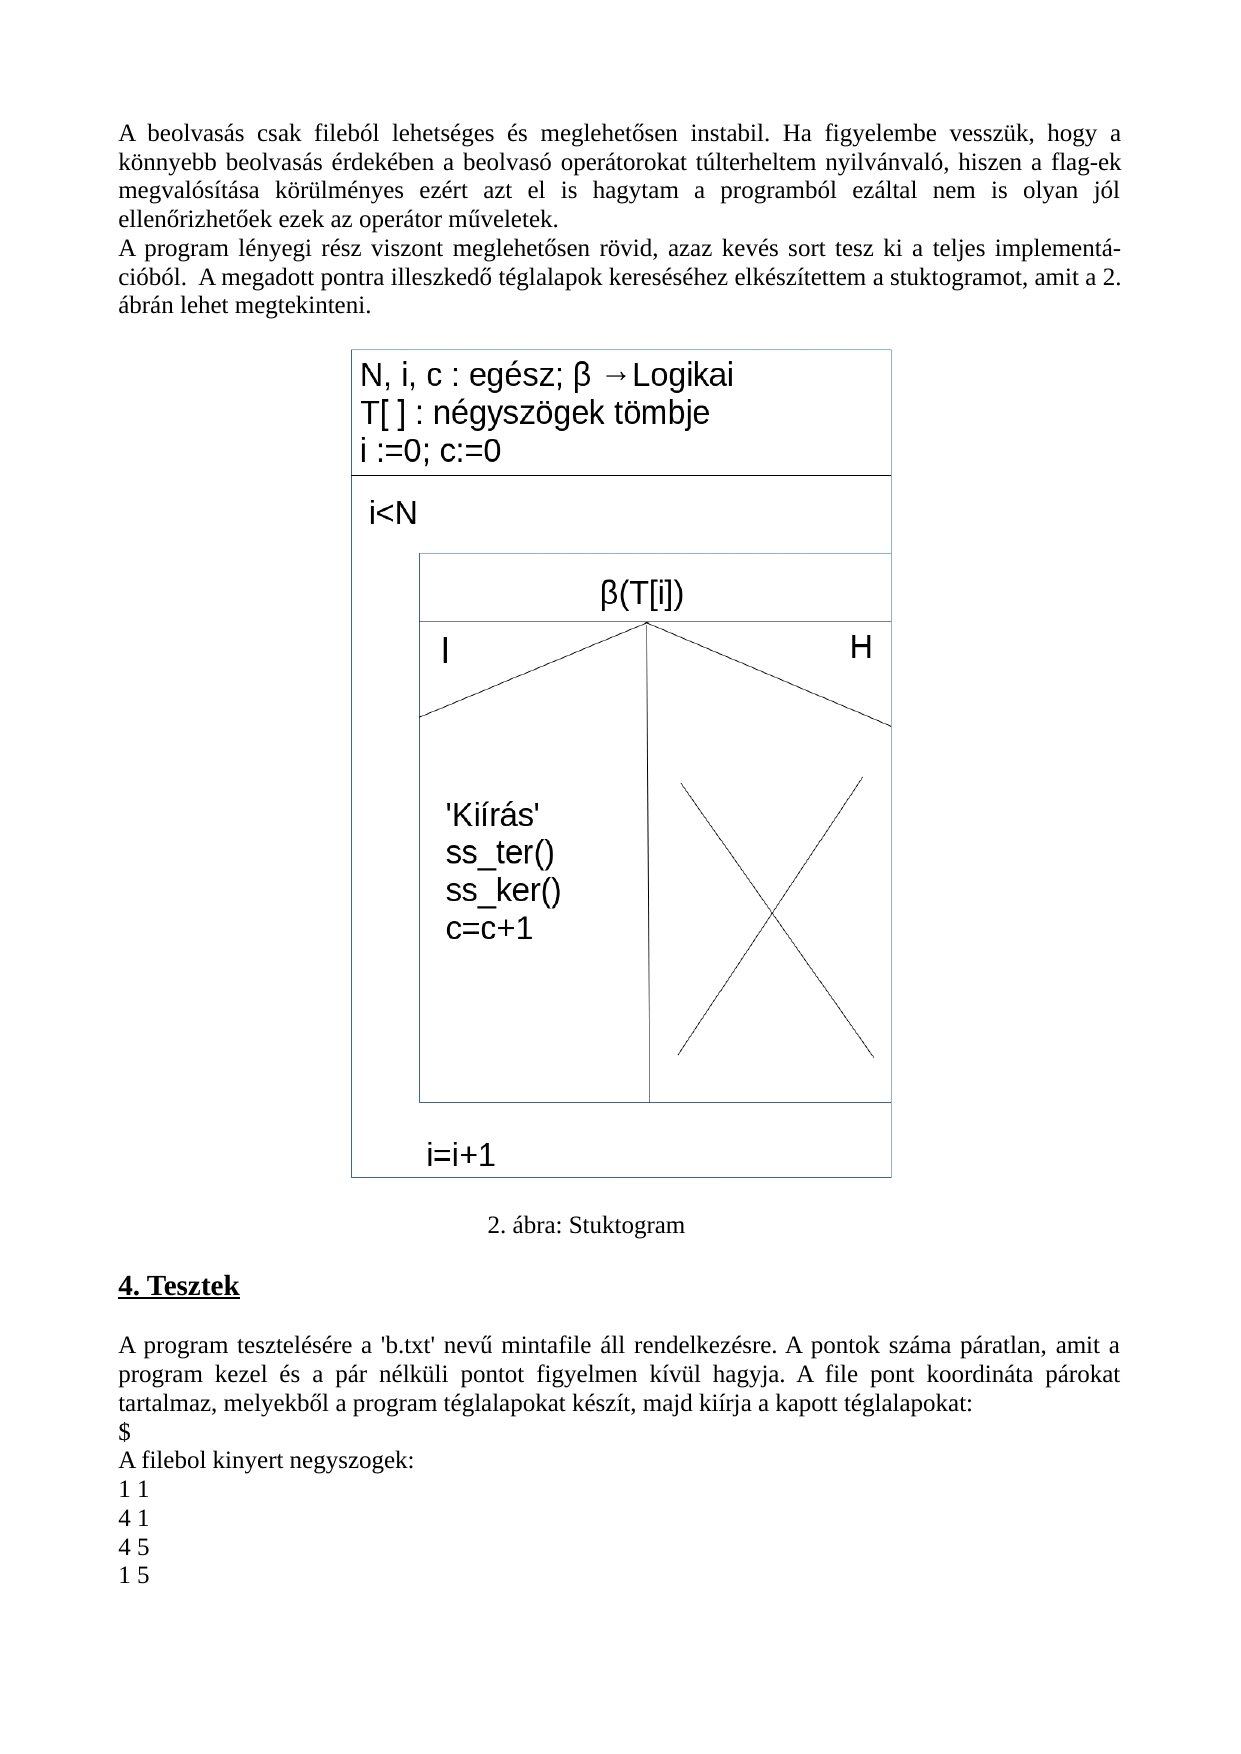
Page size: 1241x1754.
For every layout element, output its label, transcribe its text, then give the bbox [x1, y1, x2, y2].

text A program lényegi rész viszont meglehetősen rövid, azaz kevés sort tesz ki a teljes implementá-cióból. A megadott pontra illeszkedő téglalapok kereséséhez elkészítettem a stuktogramot, amit a 2. ábrán lehet megtekinteni. [118, 233, 1122, 319]
text 1 1 [118, 1474, 1122, 1503]
text 4. Tesztek [118, 1268, 1122, 1302]
text $ [118, 1417, 1122, 1445]
text 4 5 [118, 1532, 1122, 1560]
text 1 5 [118, 1560, 1122, 1589]
text 2. ábra: Stuktogram [118, 1211, 1122, 1239]
text A filebol kinyert negyszogek: [118, 1445, 1122, 1474]
text A beolvasás csak fileból lehetséges és meglehetősen instabil. Ha figyelembe vesszük, hogy a könnyebb beolvasás érdekében a beolvasó operátorokat túlterheltem nyilvánvaló, hiszen a flag-ek megvalósítása körülményes ezért azt el is hagytam a programból ezáltal nem is olyan jól ellenőrizhetőek ezek az operátor műveletek. [118, 118, 1122, 233]
text A program tesztelésére a 'b.txt' nevű mintafile áll rendelkezésre. A pontok száma páratlan, amit a program kezel és a pár nélküli pontot figyelmen kívül hagyja. A file pont koordináta párokat tartalmaz, melyekből a program téglalapokat készít, majd kiírja a kapott téglalapokat: [118, 1330, 1122, 1417]
picture [322, 319, 919, 1207]
text 4 1 [118, 1503, 1122, 1532]
